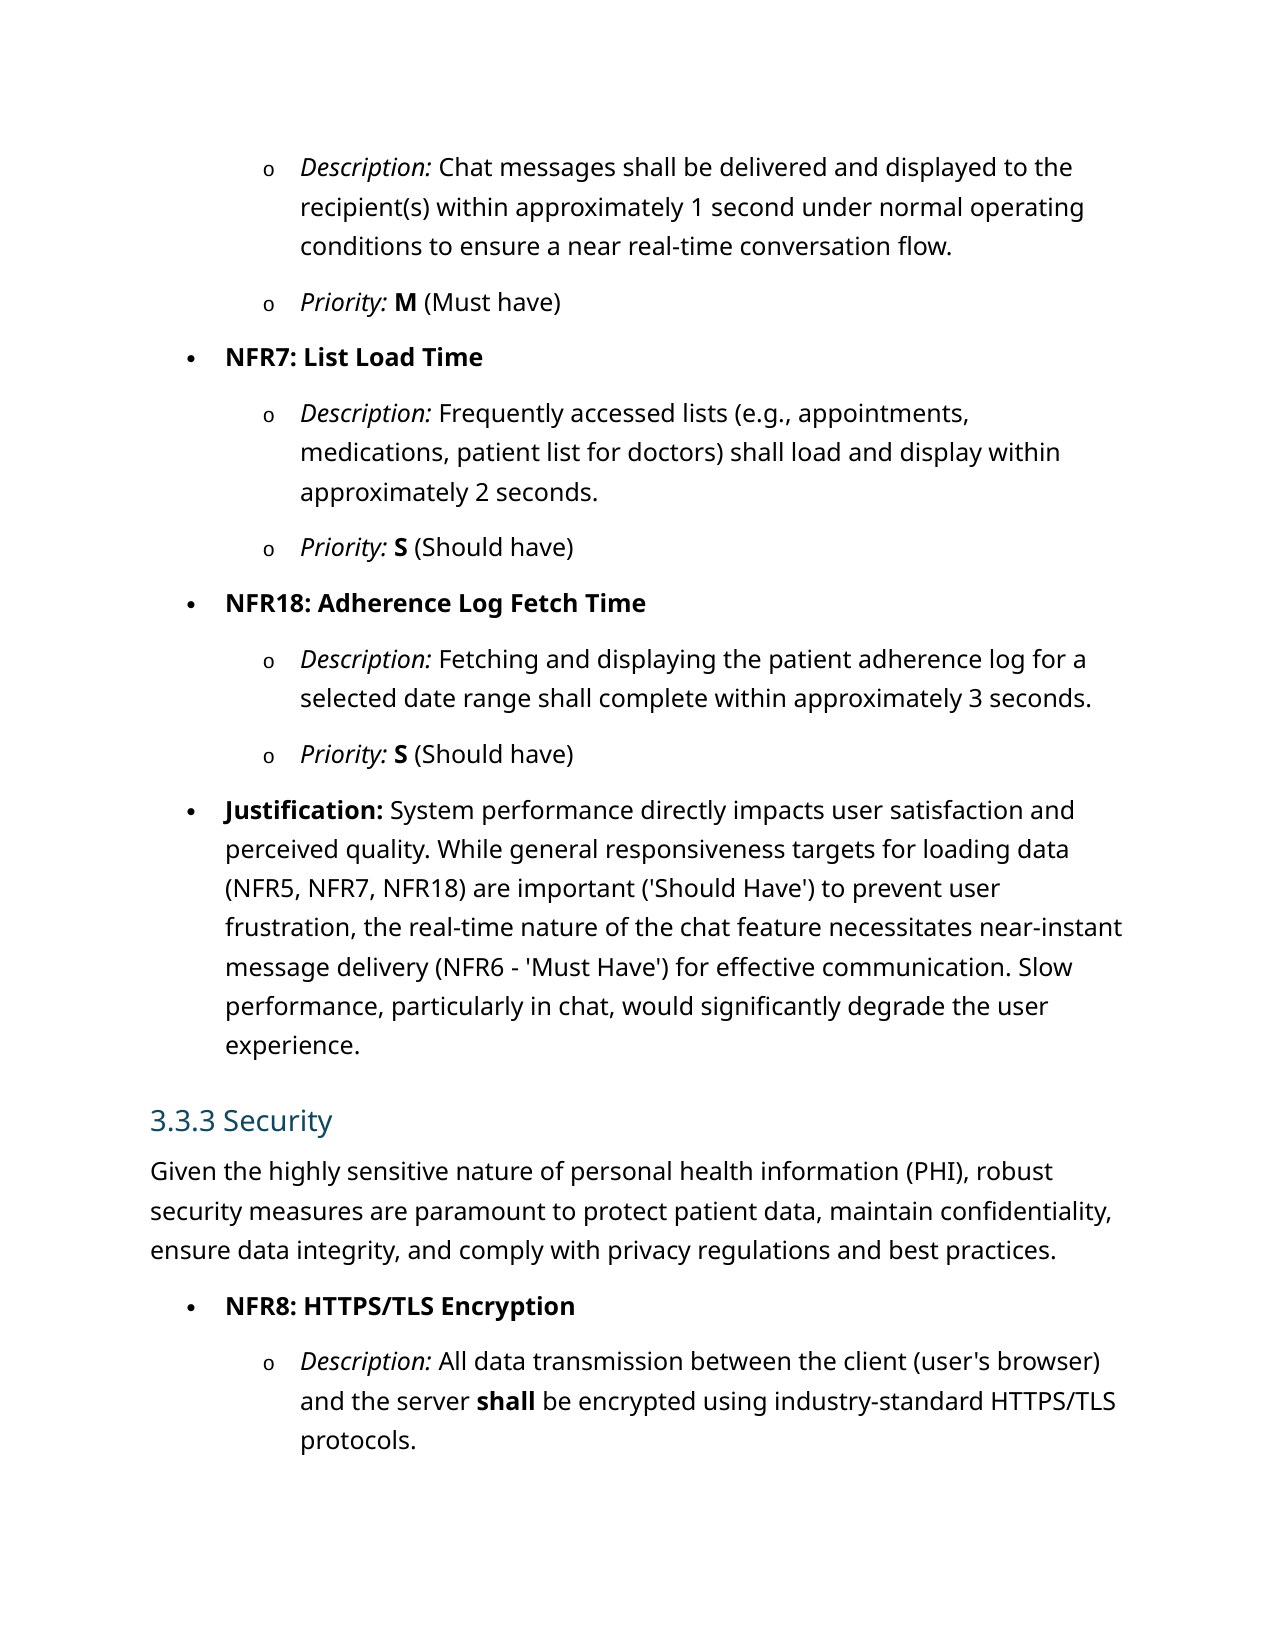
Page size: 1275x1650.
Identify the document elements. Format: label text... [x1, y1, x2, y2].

list Description: Frequently accessed lists (e.g., appointments, medications, patient list for doctors) shall load and display within approximately 2 seconds. [262, 396, 1125, 508]
list Justification: System performance directly impacts user satisfaction and perceived quality. While general responsiveness targets for loading data (NFR5, NFR7, NFR18) are important ('Should Have') to prevent user frustration, the real-time nature of the chat feature necessitates near-instant message delivery (NFR6 - 'Must Have') for effective communication. Slow performance, particularly in chat, would significantly degrade the user experience. [187, 792, 1125, 1062]
list NFR18: Adherence Log Fetch Time [187, 586, 1125, 620]
text Given the highly sensitive nature of personal health information (PHI), robust security measures are paramount to protect patient data, maintain confidentiality, ensure data integrity, and comply with privacy regulations and best practices. [150, 1154, 1125, 1266]
subtitle 3.3.3 Security [150, 1100, 1125, 1140]
list Priority: S (Should have) [262, 530, 1125, 564]
list Description: All data transmission between the client (user's browser) and the server shall be encrypted using industry-standard HTTPS/TLS protocols. [262, 1344, 1125, 1456]
list Description: Chat messages shall be delivered and displayed to the recipient(s) within approximately 1 second under normal operating conditions to ensure a near real-time conversation flow. [262, 150, 1125, 262]
list Priority: S (Should have) [262, 737, 1125, 771]
list Priority: M (Must have) [262, 284, 1125, 318]
list NFR8: HTTPS/TLS Encryption [187, 1288, 1125, 1322]
list Description: Fetching and displaying the patient adherence log for a selected date range shall complete within approximately 3 seconds. [262, 642, 1125, 715]
list NFR7: List Load Time [187, 340, 1125, 374]
